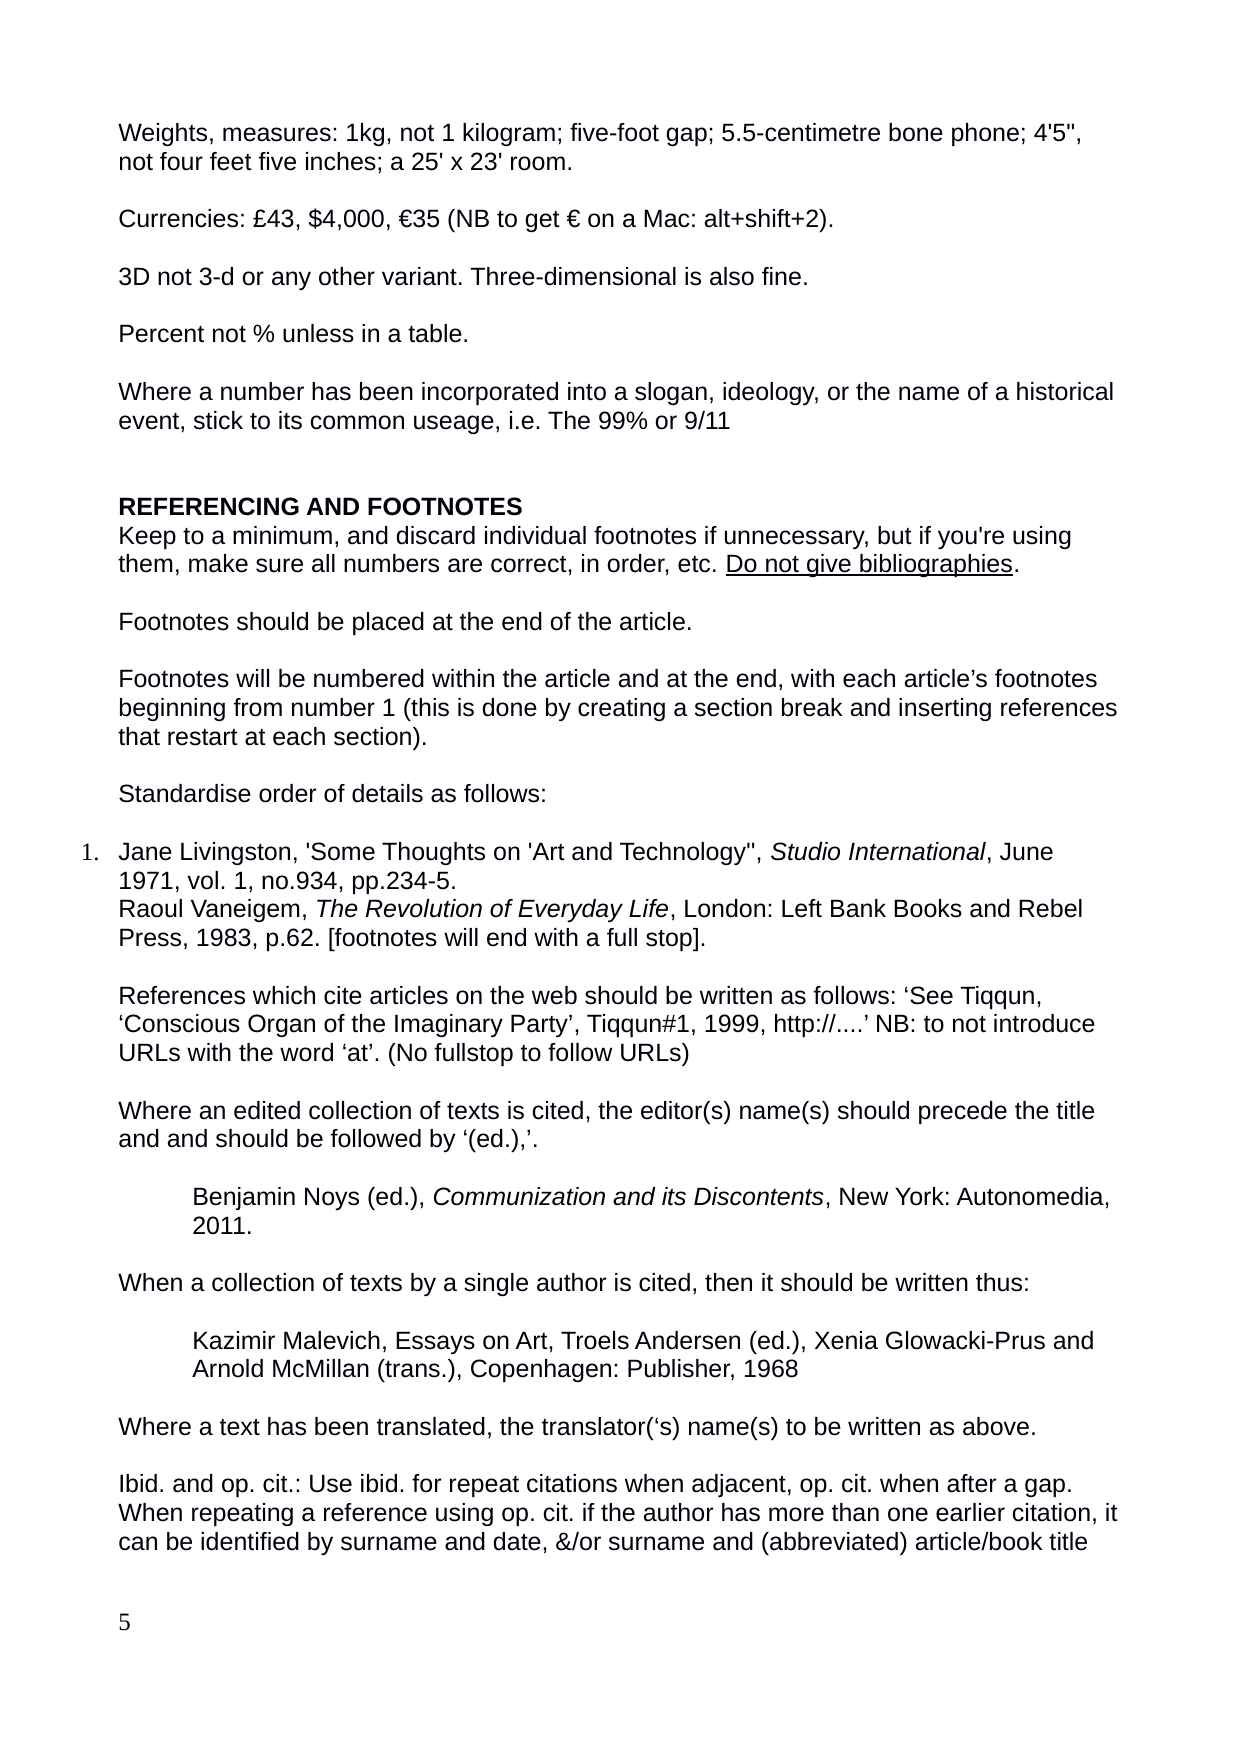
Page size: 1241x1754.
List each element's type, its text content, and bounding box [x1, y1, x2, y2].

text Where an edited collection of texts is cited, the editor(s) name(s) should precede the title and and should be followed by ‘(ed.),’. [118, 1096, 1122, 1153]
text References which cite articles on the web should be written as follows: ‘See Tiqqun, ‘Conscious Organ of the Imaginary Party’, Tiqqun#1, 1999, http://....’ NB: to not introduce URLs with the word ‘at’. (No fullstop to follow URLs) [118, 981, 1122, 1067]
text Where a text has been translated, the translator(‘s) name(s) to be written as above. [118, 1412, 1122, 1441]
list Jane Livingston, 'Some Thoughts on 'Art and Technology'', Studio International, June 1971, vol. 1, no.934, pp.234-5. [81, 837, 1122, 894]
text Ibid. and op. cit.: Use ibid. for repeat citations when adjacent, op. cit. when after a gap. [118, 1469, 1122, 1498]
text Footnotes will be numbered within the article and at the end, with each article’s footnotes beginning from number 1 (this is done by creating a section break and inserting references that restart at each section). [118, 664, 1122, 751]
text Standardise order of details as follows: [118, 779, 1122, 808]
text 3D not 3-d or any other variant. Three-dimensional is also fine. [118, 262, 1122, 291]
text Raoul Vaneigem, The Revolution of Everyday Life, London: Left Bank Books and Rebel Press, 1983, p.62. [footnotes will end with a full stop]. [118, 894, 1122, 952]
text Footnotes should be placed at the end of the article. [118, 607, 1122, 636]
text Kazimir Malevich, Essays on Art, Troels Andersen (ed.), Xenia Glowacki-Prus and Arnold McMillan (trans.), Copenhagen: Publisher, 1968 [192, 1326, 1122, 1383]
text Currencies: £43, $4,000, €35 (NB to get € on a Mac: alt+shift+2). [118, 204, 1122, 233]
text When repeating a reference using op. cit. if the author has more than one earlier citation, it can be identified by surname and date, &/or surname and (abbreviated) article/book title [118, 1498, 1122, 1556]
text When a collection of texts by a single author is cited, then it should be written thus: [118, 1268, 1122, 1297]
text REFERENCING AND FOOTNOTES [118, 492, 1122, 521]
text Percent not % unless in a table. [118, 319, 1122, 348]
text Benjamin Noys (ed.), Communization and its Discontents, New York: Autonomedia, 2011. [192, 1182, 1122, 1239]
text Weights, measures: 1kg, not 1 kilogram; five-foot gap; 5.5-centimetre bone phone; 4'5", not four feet five inches; a 25' x 23' room. [118, 118, 1122, 176]
text Keep to a minimum, and discard individual footnotes if unnecessary, but if you're using them, make sure all numbers are correct, in order, etc. Do not give bibliographies. [118, 521, 1122, 578]
text Where a number has been incorporated into a slogan, ideology, or the name of a historical event, stick to its common useage, i.e. The 99% or 9/11 [118, 377, 1122, 434]
